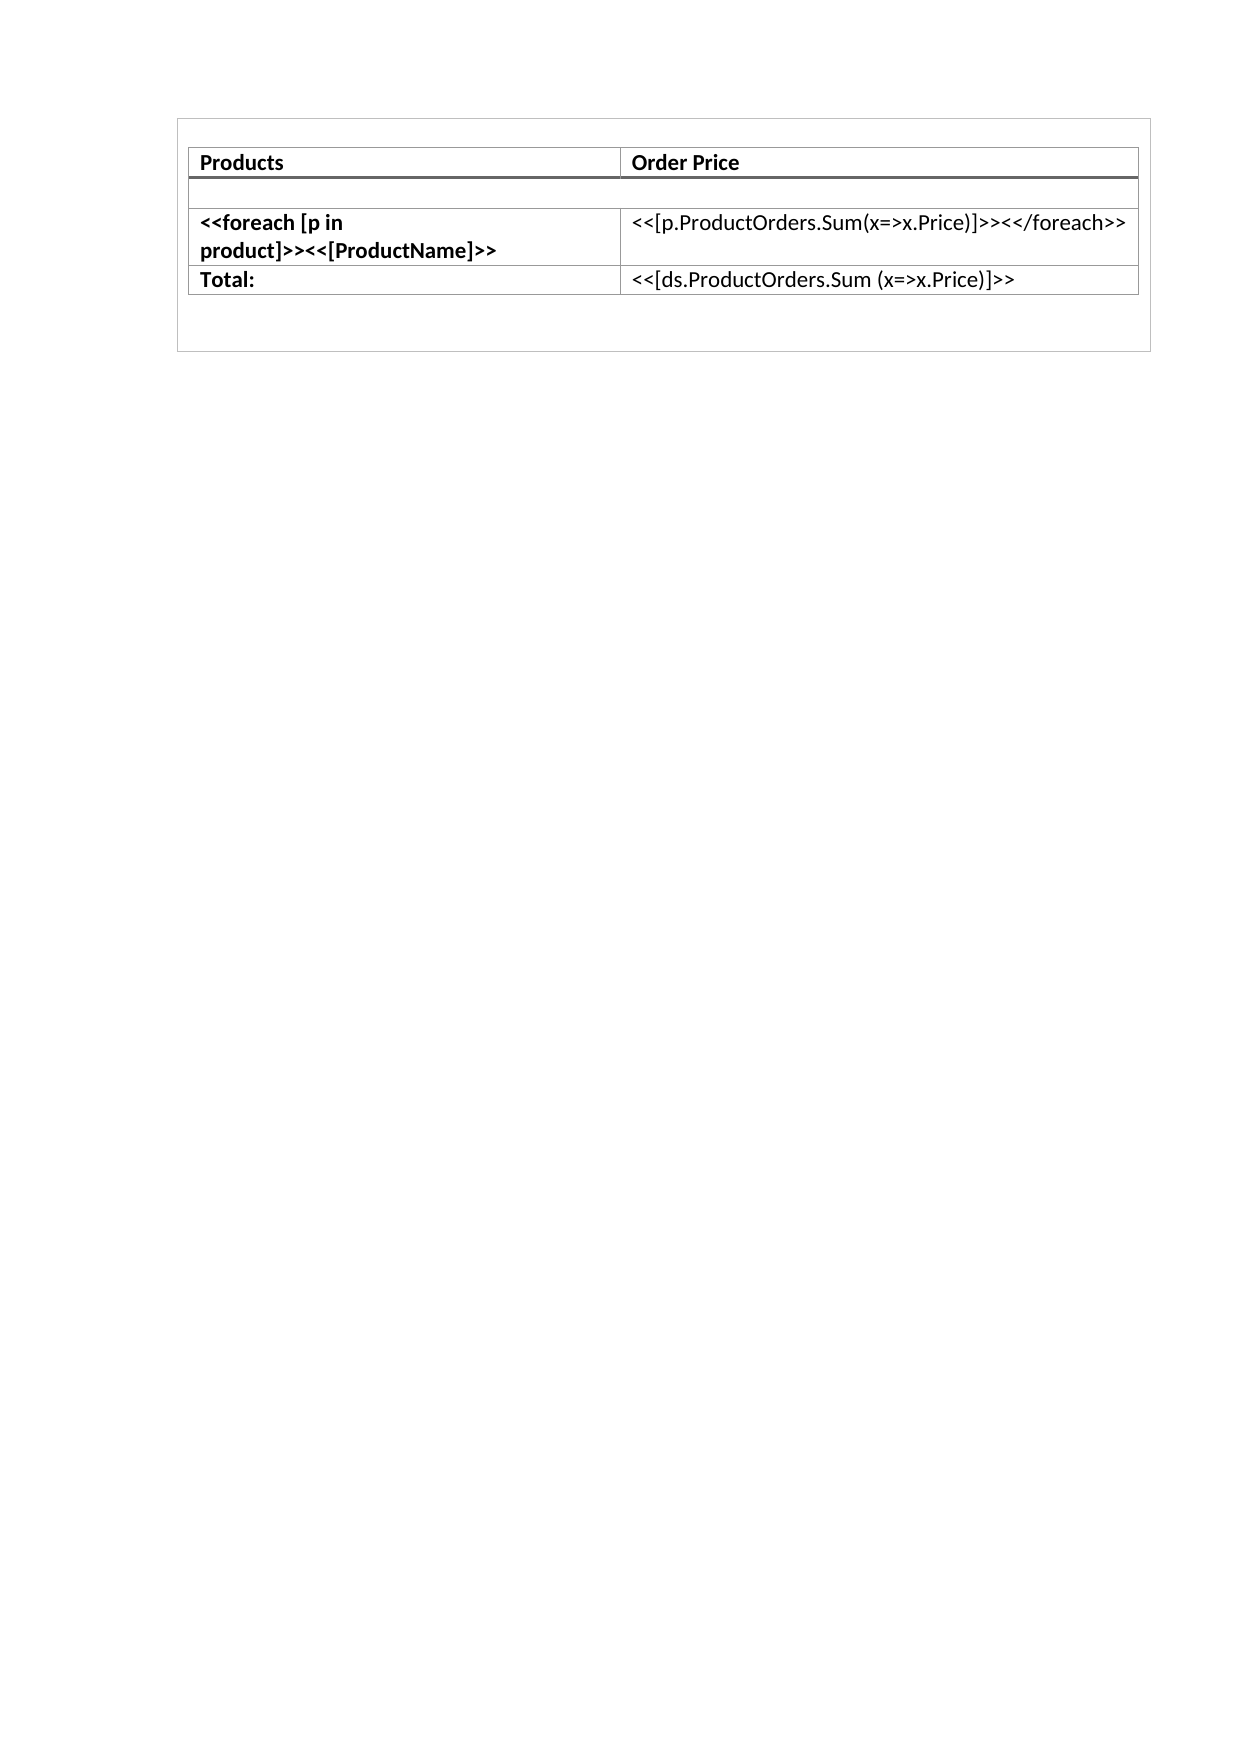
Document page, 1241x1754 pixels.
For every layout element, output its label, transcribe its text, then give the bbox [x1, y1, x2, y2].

table_header [178, 119, 1150, 351]
table_cell <<[ds.ProductOrders.Sum (x=>x.Price)]>> [621, 266, 1138, 293]
table_cell Total: [189, 266, 620, 293]
table_header Products [189, 148, 620, 176]
table_cell [189, 179, 1138, 207]
table_cell <<foreach [p in product]>><<[ProductName]>> [189, 209, 620, 264]
table_header Order Price [621, 148, 1138, 176]
table_cell <<[p.ProductOrders.Sum(x=>x.Price)]>><</foreach>> [621, 209, 1138, 264]
